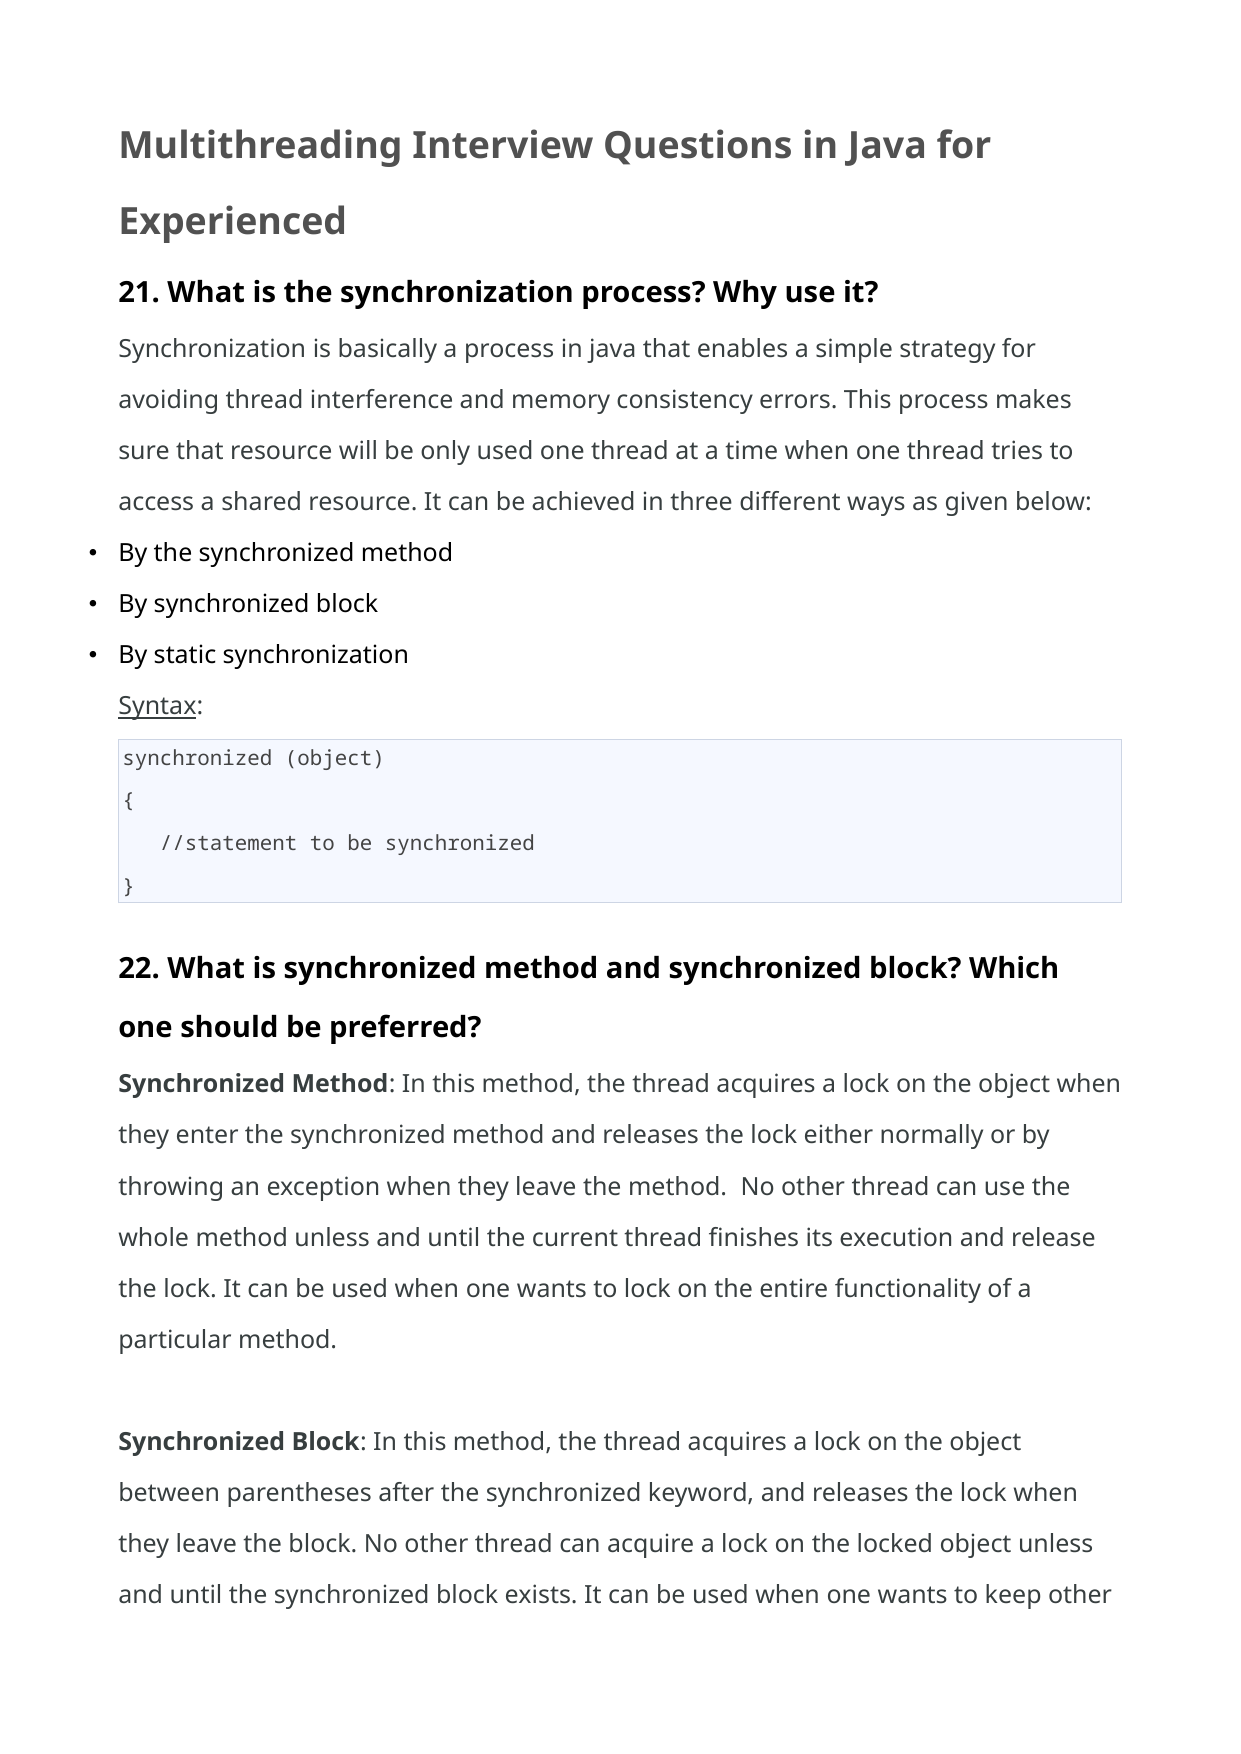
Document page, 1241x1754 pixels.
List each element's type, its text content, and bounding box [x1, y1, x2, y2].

text Syntax: [118, 688, 1122, 722]
text } [119, 867, 1121, 902]
list By synchronized block [118, 586, 1122, 620]
text Synchronized Method: In this method, the thread acquires a lock on the object when they enter the synchronized method and releases the lock either normally or by throwing an exception when they leave the method. No other thread can use the whole method unless and until the current thread finishes its execution and release the lock. It can be used when one wants to lock on the entire functionality of a particular method. Synchronized Block: In this method, the thread acquires a lock on the object between parentheses after the synchronized keyword, and releases the lock when they leave the block. No other thread can acquire a lock on the locked object unless and until the synchronized block exists. It can be used when one wants to keep other [118, 1066, 1122, 1611]
text { [119, 782, 1121, 814]
text //statement to be synchronized [119, 824, 1121, 857]
subtitle Multithreading Interview Questions in Java for Experienced [118, 118, 1122, 246]
text Synchronization is basically a process in java that enables a simple strategy for avoiding thread interference and memory consistency errors. This process makes sure that resource will be only used one thread at a time when one thread tries to access a shared resource. It can be achieved in three different ways as given below: [118, 331, 1122, 518]
list By the synchronized method [118, 535, 1122, 569]
list By static synchronization [118, 637, 1122, 671]
subtitle 22. What is synchronized method and synchronized block? Which one should be preferred? [118, 947, 1122, 1046]
subtitle 21. What is the synchronization process? Why use it? [118, 271, 1122, 311]
text synchronized (object) [119, 740, 1121, 771]
